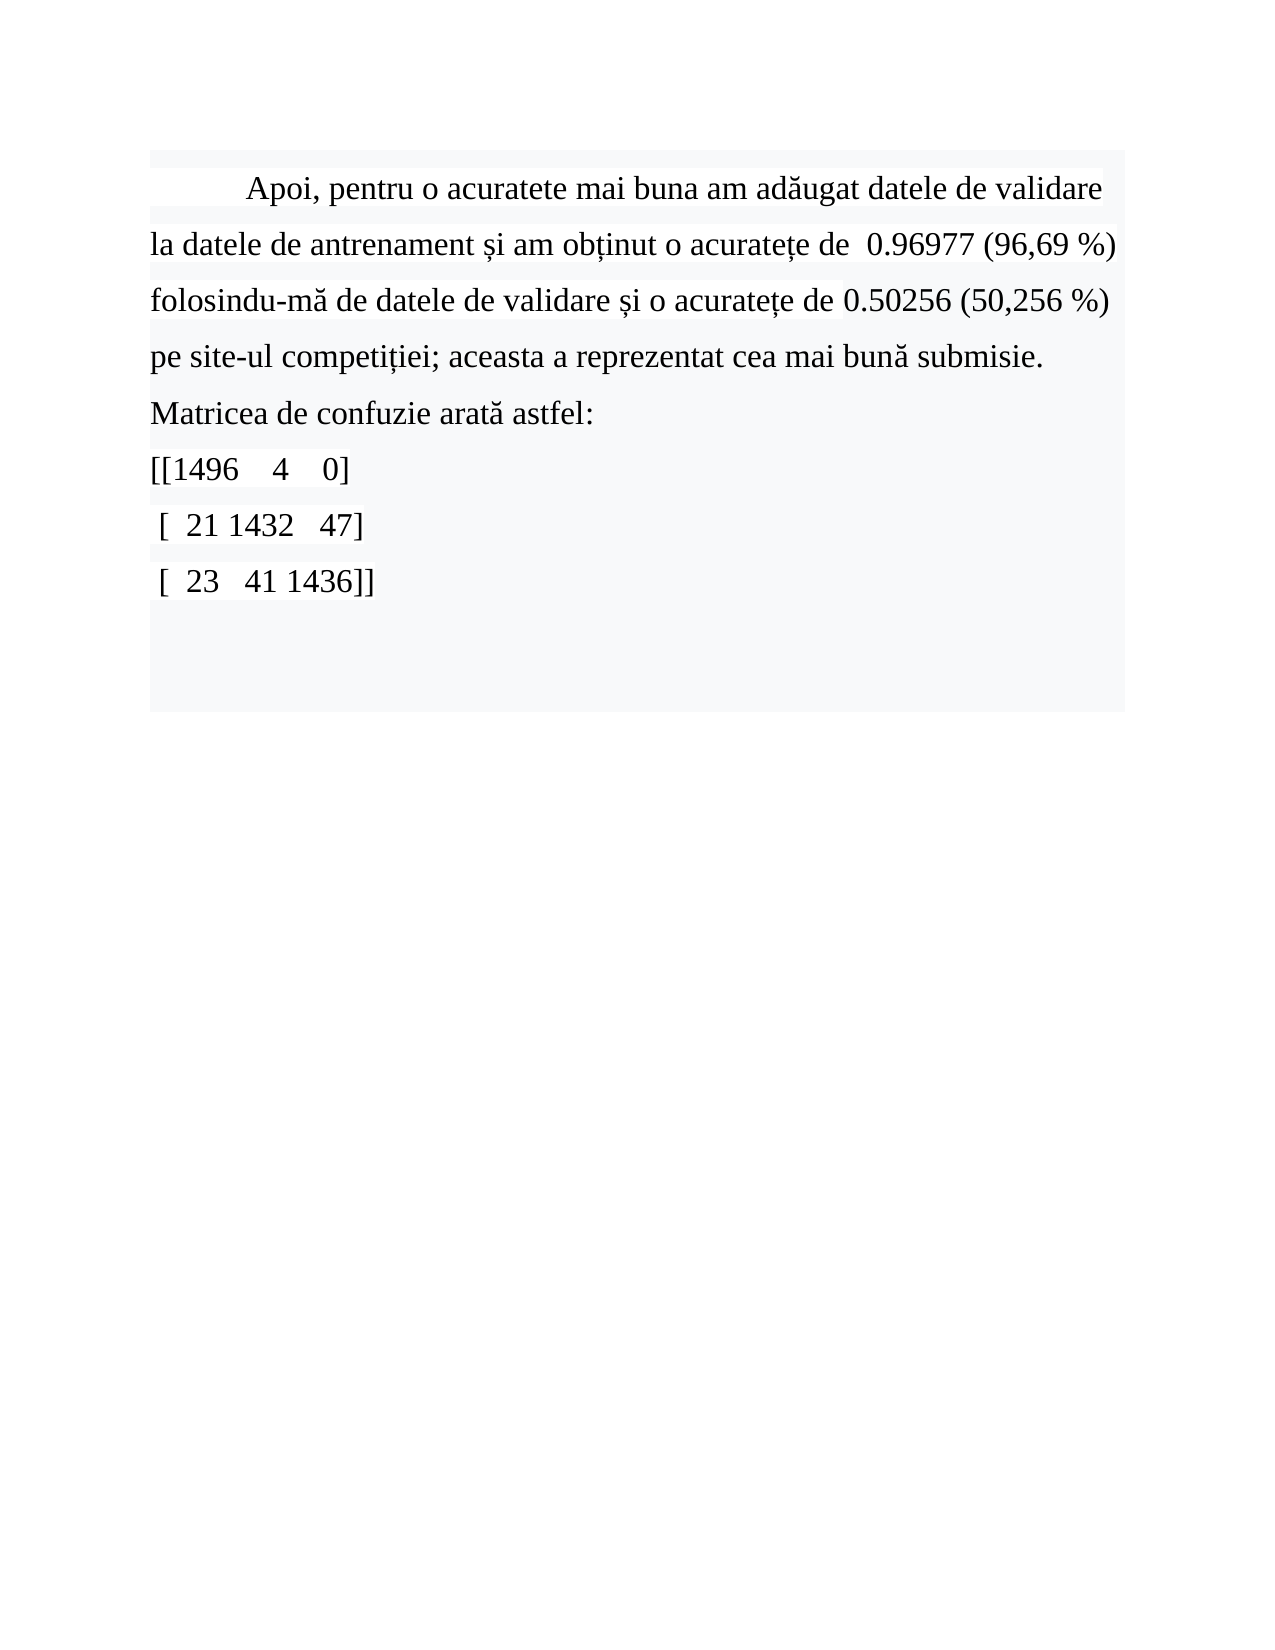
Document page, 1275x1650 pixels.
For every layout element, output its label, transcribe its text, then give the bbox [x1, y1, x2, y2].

text [ 21 1432 47] [150, 487, 1125, 544]
text Matricea de confuzie arată astfel: [150, 375, 1125, 431]
text [[1496 4 0] [150, 431, 1125, 487]
text Apoi, pentru o acuratete mai buna am adăugat datele de validare [150, 150, 1125, 206]
text [ 23 41 1436]] [150, 544, 1125, 600]
text la datele de antrenament și am obținut o acuratețe de 0.96977 (96,69 %) folosindu-mă de datele de validare și o acuratețe de 0.50256 (50,256 %) pe site-ul competiției; aceasta a reprezentat cea mai bună submisie. [150, 206, 1125, 375]
